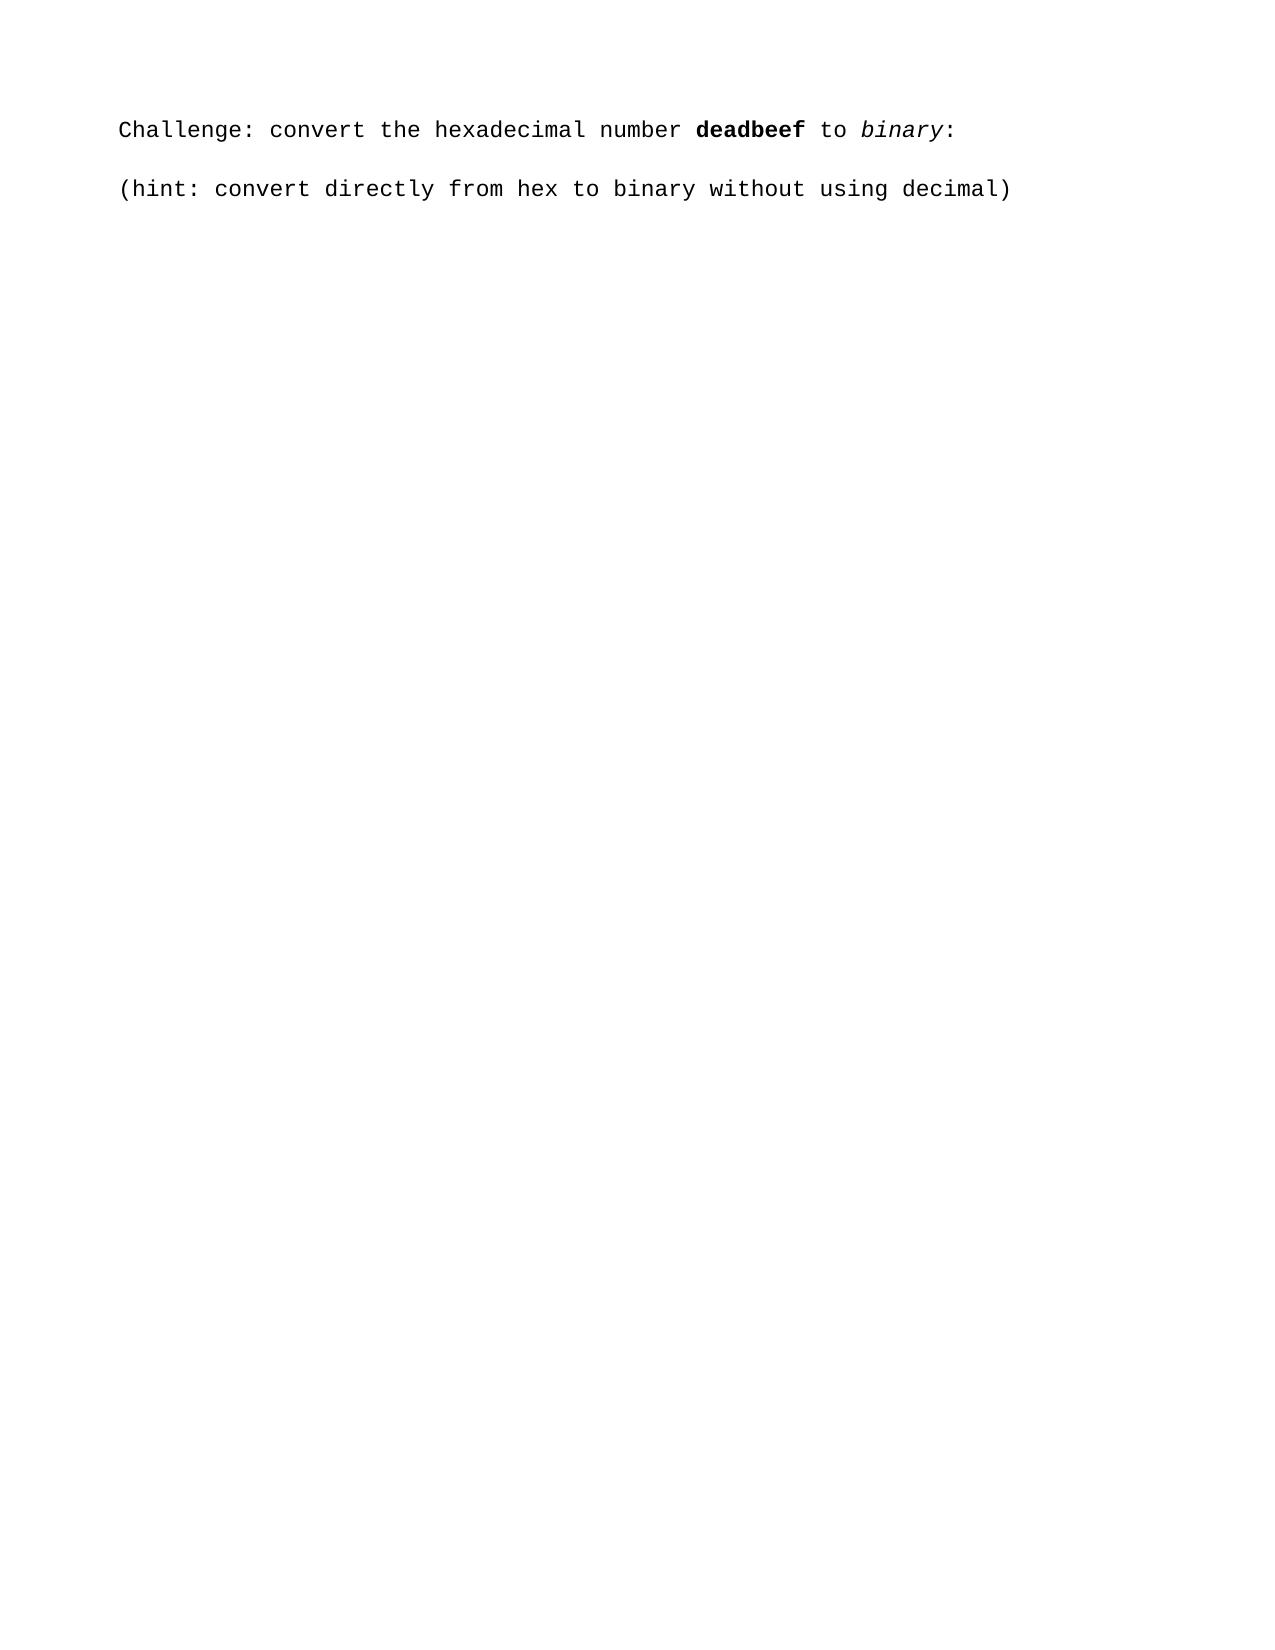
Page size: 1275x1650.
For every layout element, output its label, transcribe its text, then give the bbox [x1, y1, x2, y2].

text Challenge: convert the hexadecimal number deadbeef to binary: [118, 118, 1157, 144]
text (hint: convert directly from hex to binary without using decimal) [118, 178, 1157, 204]
